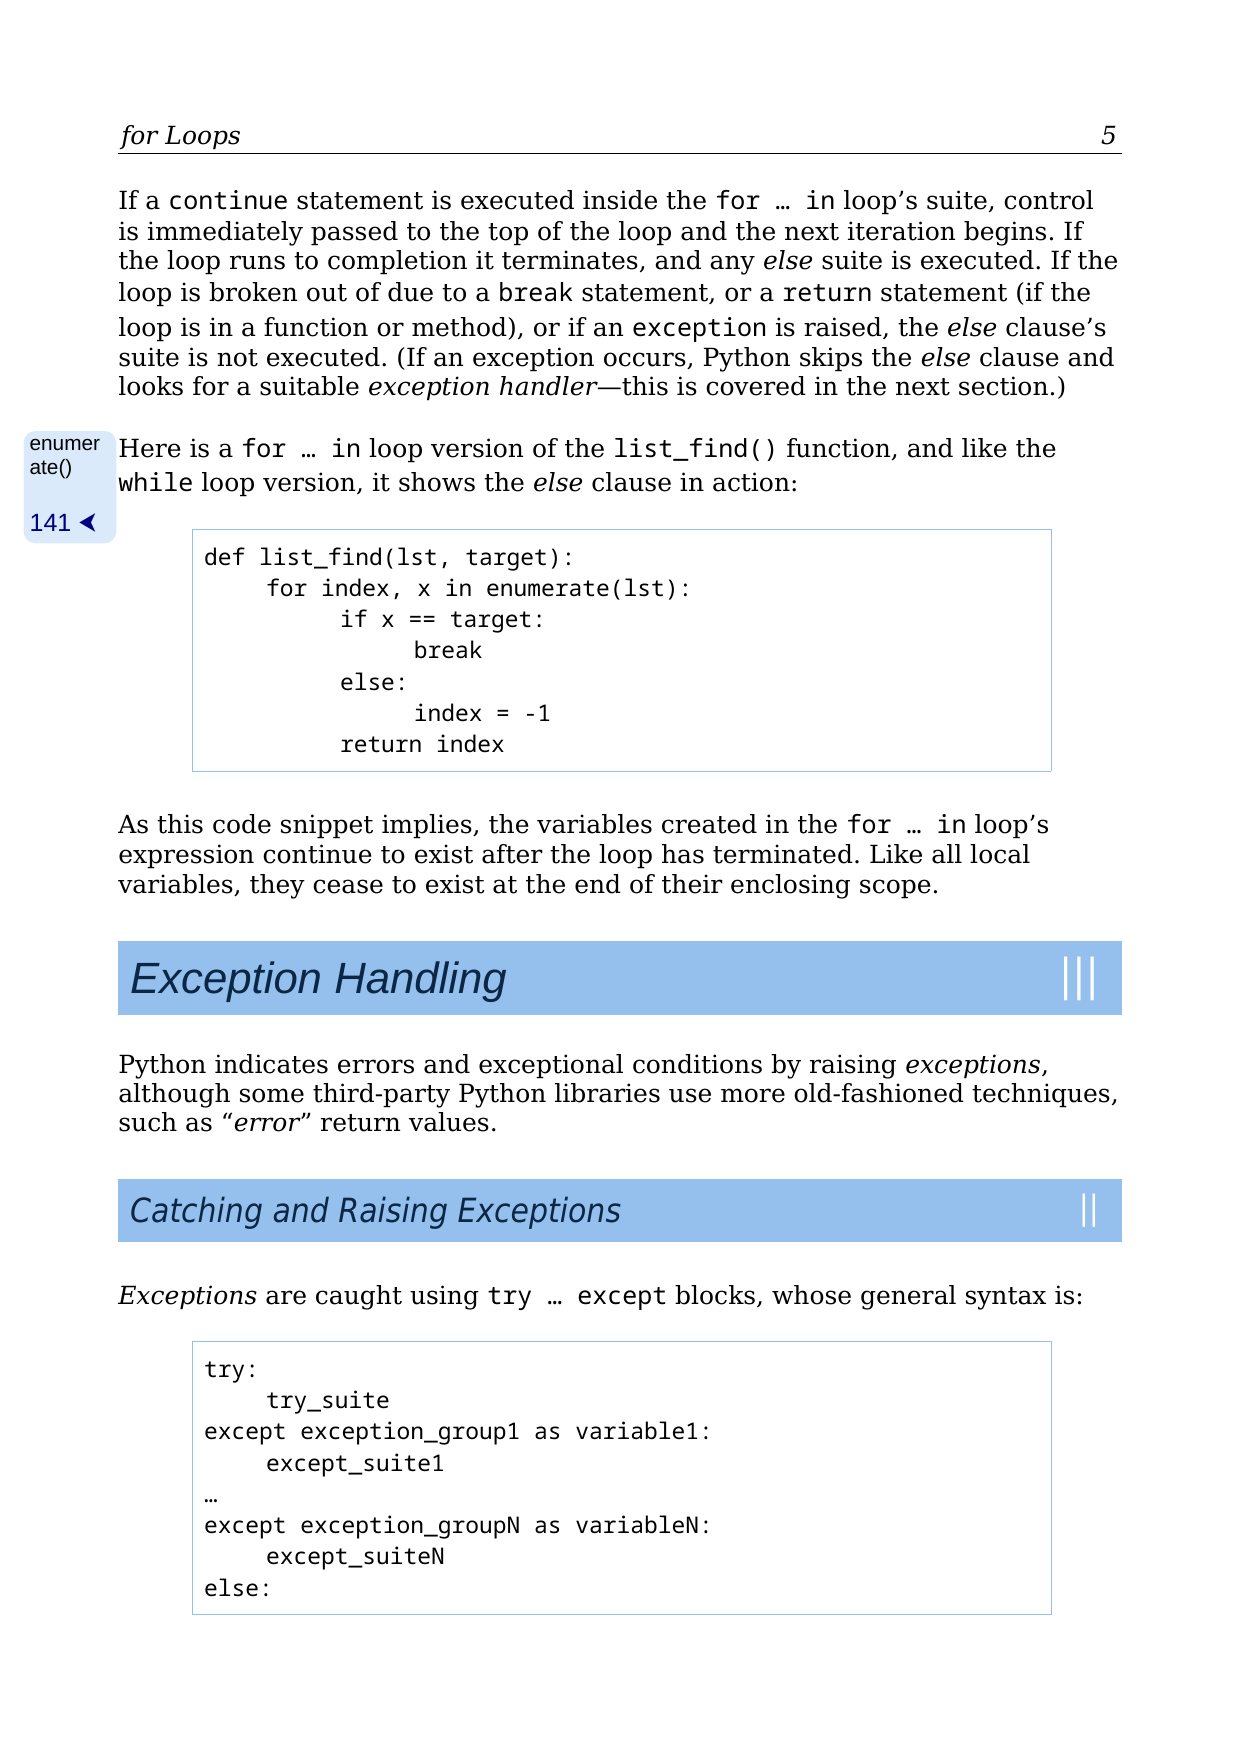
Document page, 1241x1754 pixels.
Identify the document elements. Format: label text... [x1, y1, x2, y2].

subtitle Exception Handling [118, 941, 1122, 1015]
text else: [193, 1559, 1051, 1614]
text try: [193, 1342, 1051, 1372]
text except exception_group1 as variable1: [193, 1403, 1051, 1434]
text || [1063, 1188, 1098, 1227]
text def list_find(lst, target): [193, 530, 1051, 560]
subtitle Catching and Raising Exceptions [118, 1179, 1122, 1242]
text except_suiteN [193, 1528, 1051, 1559]
text except_suite1 [193, 1434, 1051, 1466]
text else: [193, 654, 1051, 685]
text index = -1 [193, 685, 1051, 716]
text … [193, 1466, 1051, 1497]
text for index, x in enumerate(lst): [193, 560, 1051, 591]
text try_suite [193, 1372, 1051, 1403]
text return index [193, 716, 1051, 771]
text As this code snippet implies, the variables created in the for … in loop’s expression continue to exist after the loop has terminated. Like all local variables, they cease to exist at the end of their enclosing scope. [118, 807, 1122, 899]
text Python indicates errors and exceptional conditions by raising exceptions, although some third-party Python libraries use more old-fashioned techniques, such as “error” return values. [118, 1050, 1122, 1138]
text If a continue statement is executed inside the for … in loop’s suite, control is immediately passed to the top of the loop and the next iteration begins. If the loop runs to completion it terminates, and any else suite is executed. If the loop is broken out of due to a break statement, or a return statement (if the loop is in a function or method), or if an exception is raised, the else clause’s suite is not executed. (If an exception occurs, Python skips the else clause and looks for a suitable exception handler—this is covered in the next section.) [118, 183, 1122, 402]
text ||| [1039, 949, 1098, 1001]
text Exceptions are caught using try … except blocks, whose general syntax is: [118, 1277, 1122, 1311]
text break [193, 622, 1051, 654]
text if x == target: [193, 591, 1051, 622]
text Here is a for … in loop version of the list_find() function, and like the while loop version, it shows the else clause in action: [118, 431, 1122, 499]
text except exception_groupN as variableN: [193, 1497, 1051, 1528]
